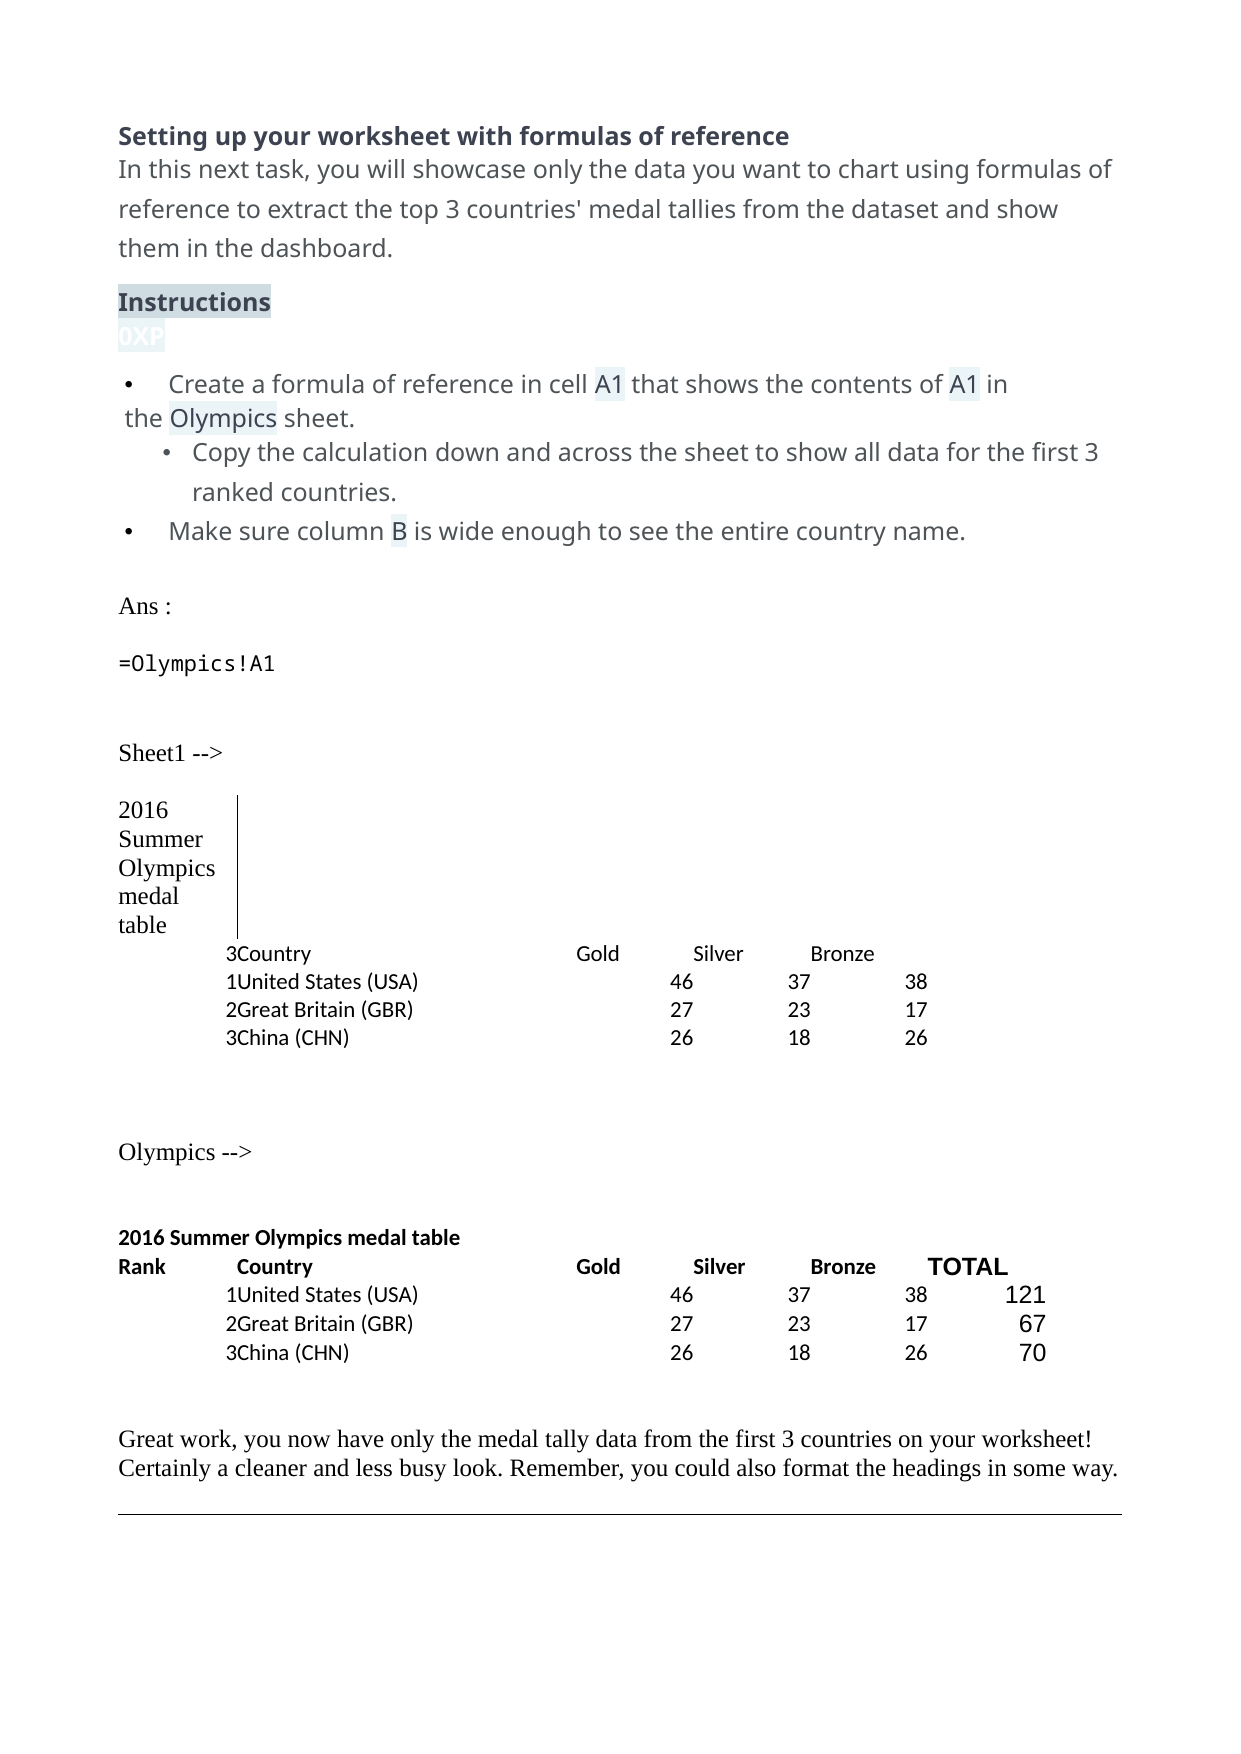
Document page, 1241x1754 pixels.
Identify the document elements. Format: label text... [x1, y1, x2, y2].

table_header [576, 1224, 693, 1252]
list Make sure column B is wide enough to see the entire country name. [124, 513, 1116, 547]
table_cell Silver [693, 939, 810, 967]
table_header [693, 1224, 810, 1252]
table_cell China (CHN) [237, 1023, 576, 1051]
table_cell 46 [576, 967, 693, 995]
table_cell 3 [118, 1023, 237, 1051]
table_cell 18 [693, 1023, 810, 1051]
table_header 2016 Summer Olympics medal table [118, 795, 237, 939]
table_cell Silver [693, 1252, 810, 1280]
table_cell 46 [576, 1280, 693, 1309]
table_cell [928, 1023, 1046, 1051]
table_cell Country [237, 939, 576, 967]
table_cell Gold [576, 939, 693, 967]
text Ans : [118, 591, 1122, 619]
table_cell 26 [810, 1023, 927, 1051]
table_cell Country [237, 1252, 576, 1280]
table_cell 2 [118, 1309, 237, 1338]
table_cell [928, 967, 1046, 995]
table_cell 23 [693, 995, 810, 1023]
table_cell [928, 995, 1046, 1023]
subtitle Instructions [118, 284, 1109, 318]
table_cell 26 [576, 1338, 693, 1367]
list Copy the calculation down and across the sheet to show all data for the first 3 ranked countries. [162, 435, 1122, 508]
table_cell 37 [693, 967, 810, 995]
table_cell 18 [693, 1338, 810, 1367]
text Olympics --> [118, 1137, 1122, 1166]
table_cell 37 [693, 1280, 810, 1309]
table_cell 26 [576, 1023, 693, 1051]
table_cell 2 [118, 995, 237, 1023]
table_cell 17 [810, 1309, 927, 1338]
table_header [810, 1224, 927, 1252]
table_header [693, 795, 810, 939]
table_cell United States (USA) [237, 967, 576, 995]
table_cell TOTAL [928, 1252, 1046, 1280]
table_cell Great Britain (GBR) [237, 995, 576, 1023]
table_header [928, 1224, 1046, 1252]
table_cell Rank [118, 1252, 237, 1280]
table_cell 27 [576, 995, 693, 1023]
table_header [928, 795, 1046, 939]
table_cell 38 [810, 1280, 927, 1309]
table_header [810, 795, 927, 939]
table_header 2016 Summer Olympics medal table [118, 1224, 576, 1252]
table_cell 70 [928, 1338, 1046, 1367]
table_cell 1 [118, 967, 237, 995]
table_cell Great Britain (GBR) [237, 1309, 576, 1338]
table_cell Bronze [810, 1252, 927, 1280]
list Create a formula of reference in cell A1 that shows the contents of A1 in the Olympics sheet. [124, 367, 1116, 435]
table_cell 121 [928, 1280, 1046, 1309]
text 0XP [118, 318, 1109, 352]
table_header [576, 795, 693, 939]
text Sheet1 --> [118, 738, 1122, 766]
table_cell China (CHN) [237, 1338, 576, 1367]
subtitle Setting up your worksheet with formulas of reference [118, 118, 1122, 152]
table_cell 27 [576, 1309, 693, 1338]
table_cell 1 [118, 1280, 237, 1309]
table_cell [928, 939, 1046, 967]
table_cell 67 [928, 1309, 1046, 1338]
text =Olympics!A1 [118, 648, 1122, 678]
table_cell 17 [810, 995, 927, 1023]
text In this next task, you will showcase only the data you want to chart using formulas of reference to extract the top 3 countries' medal tallies from the dataset and show them in the dashboard. [118, 152, 1122, 264]
table_cell 3 [118, 939, 237, 967]
table_cell 23 [693, 1309, 810, 1338]
table_cell United States (USA) [237, 1280, 576, 1309]
table_cell Gold [576, 1252, 693, 1280]
table_cell 3 [118, 1338, 237, 1367]
table_cell 26 [810, 1338, 927, 1367]
text Great work, you now have only the medal tally data from the first 3 countries on your worksheet! Certainly a cleaner and less busy look. Remember, you could also format the headings in some way. [118, 1424, 1122, 1482]
table_header [238, 795, 576, 939]
table_cell 38 [810, 967, 927, 995]
table_cell Bronze [810, 939, 927, 967]
